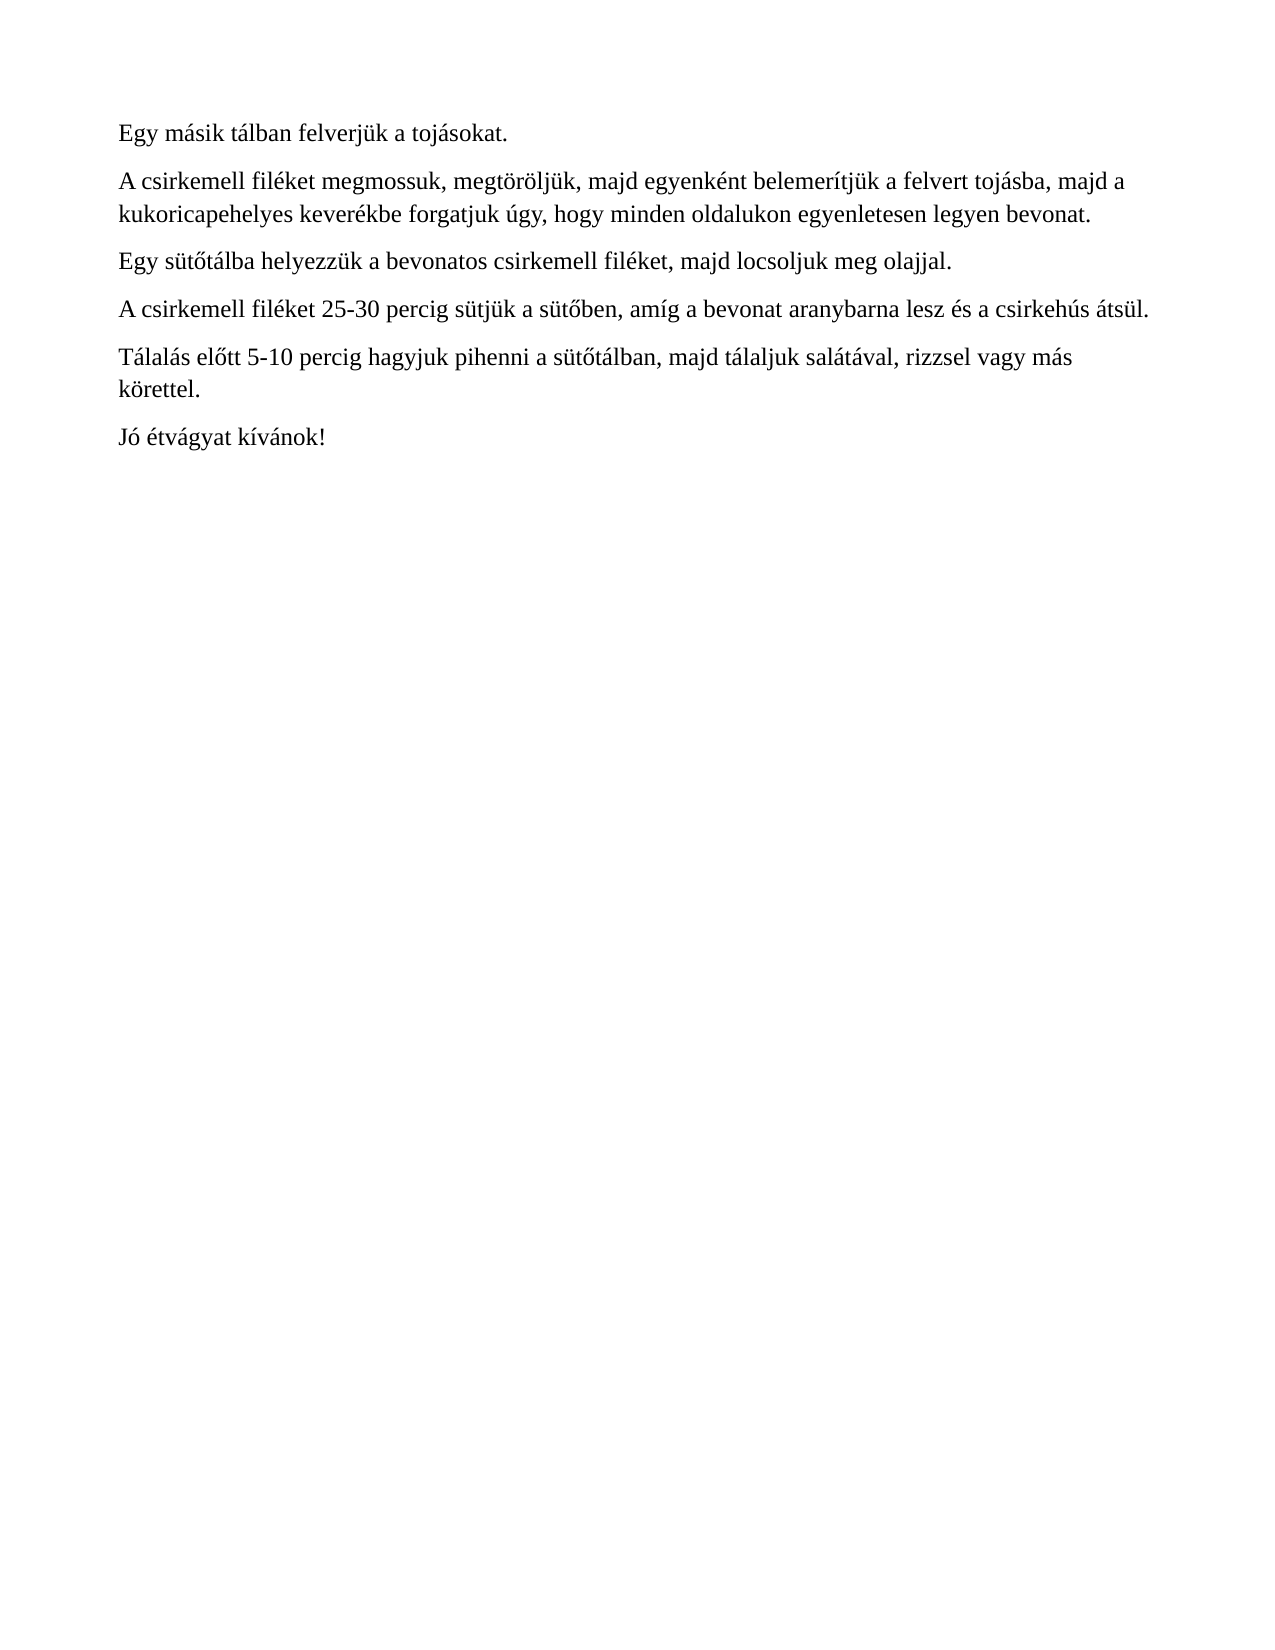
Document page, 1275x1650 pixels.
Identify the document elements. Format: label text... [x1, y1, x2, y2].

text Jó étvágyat kívánok! [118, 422, 1157, 451]
text Tálalás előtt 5-10 percig hagyjuk pihenni a sütőtálban, majd tálaljuk salátával, rizzsel vagy más körettel. [118, 342, 1157, 403]
text Egy sütőtálba helyezzük a bevonatos csirkemell filéket, majd locsoljuk meg olajjal. [118, 246, 1157, 275]
text A csirkemell filéket megmossuk, megtöröljük, majd egyenként belemerítjük a felvert tojásba, majd a kukoricapehelyes keverékbe forgatjuk úgy, hogy minden oldalukon egyenletesen legyen bevonat. [118, 166, 1157, 227]
text Egy másik tálban felverjük a tojásokat. [118, 118, 1157, 147]
text A csirkemell filéket 25-30 percig sütjük a sütőben, amíg a bevonat aranybarna lesz és a csirkehús átsül. [118, 294, 1157, 323]
